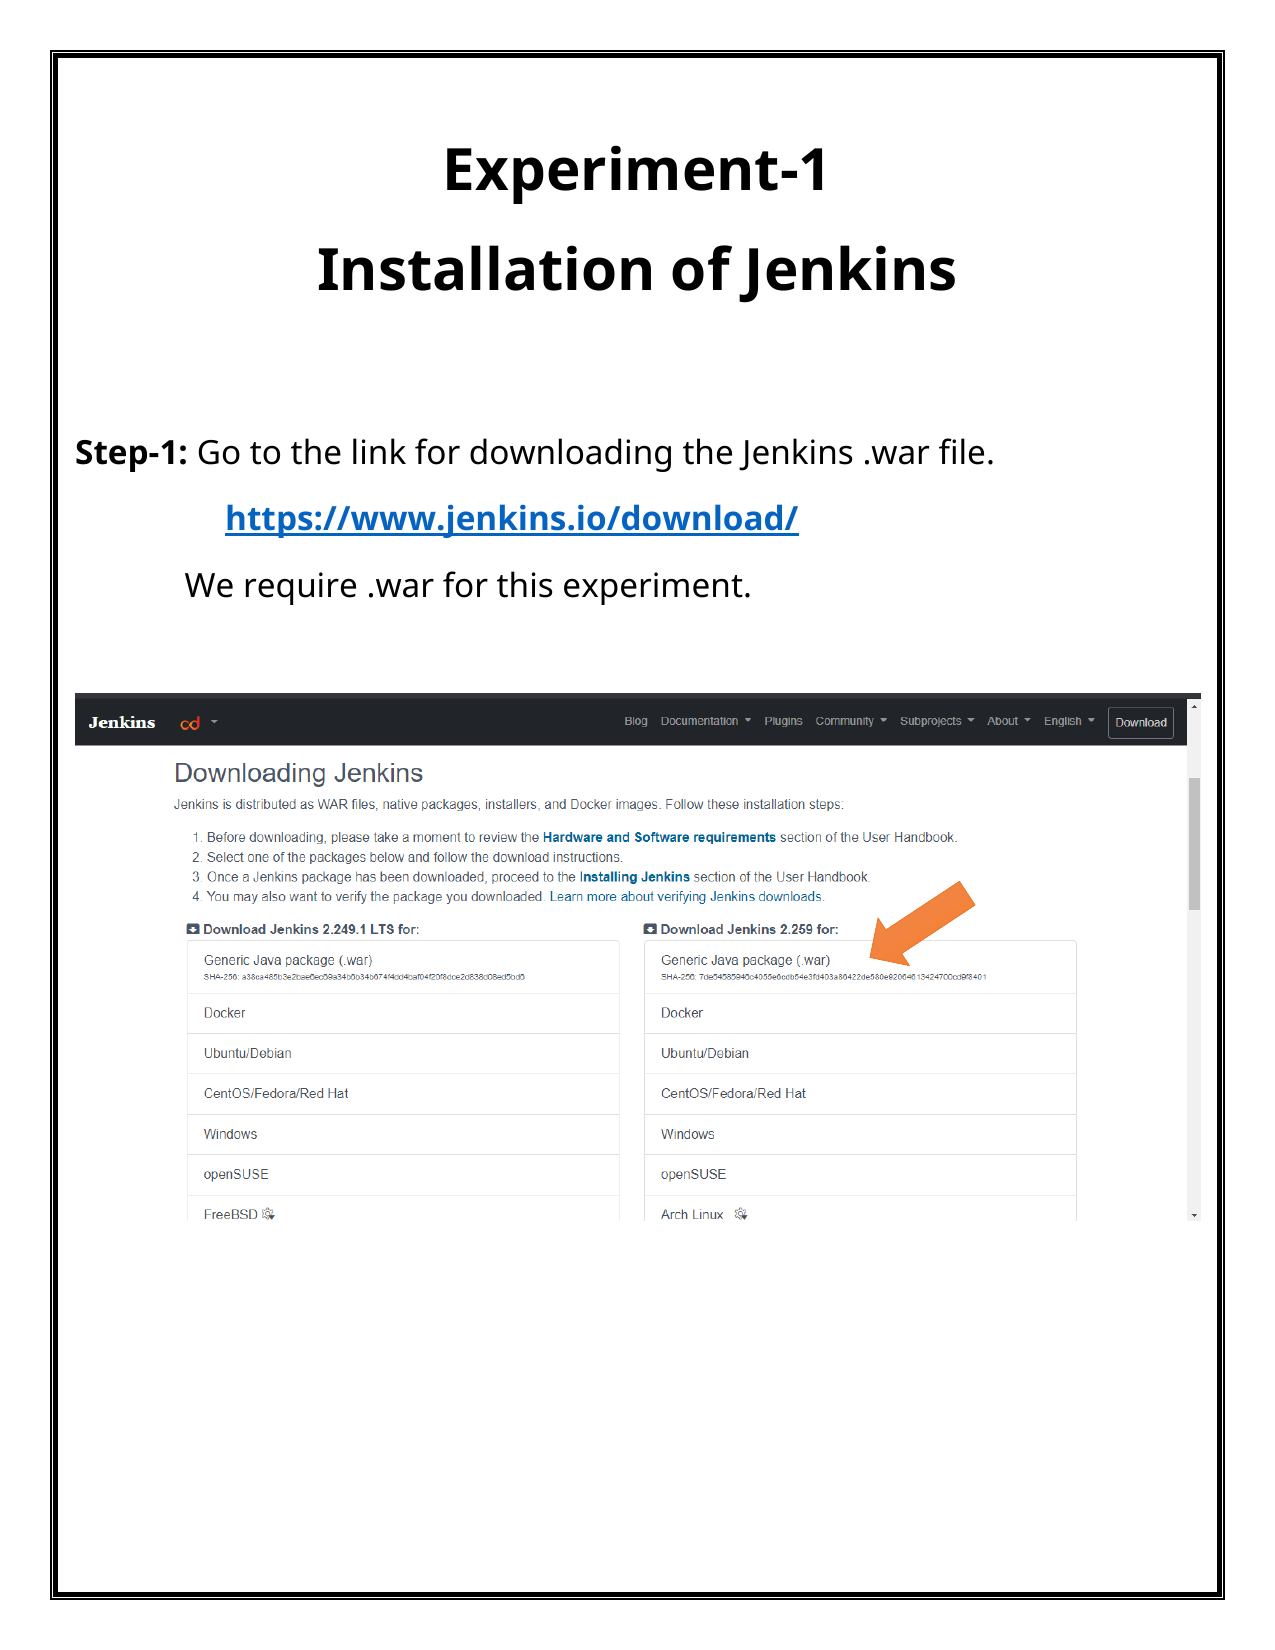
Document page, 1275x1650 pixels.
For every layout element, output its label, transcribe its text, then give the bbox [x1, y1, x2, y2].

text Step-1: Go to the link for downloading the Jenkins .war file. [75, 429, 1200, 474]
text We require .war for this experiment. [150, 561, 1200, 607]
text https://www.jenkins.io/download/ [150, 495, 1200, 541]
text Experiment-1 [75, 128, 1200, 207]
text Installation of Jenkins [75, 228, 1200, 308]
picture [75, 693, 1185, 1221]
